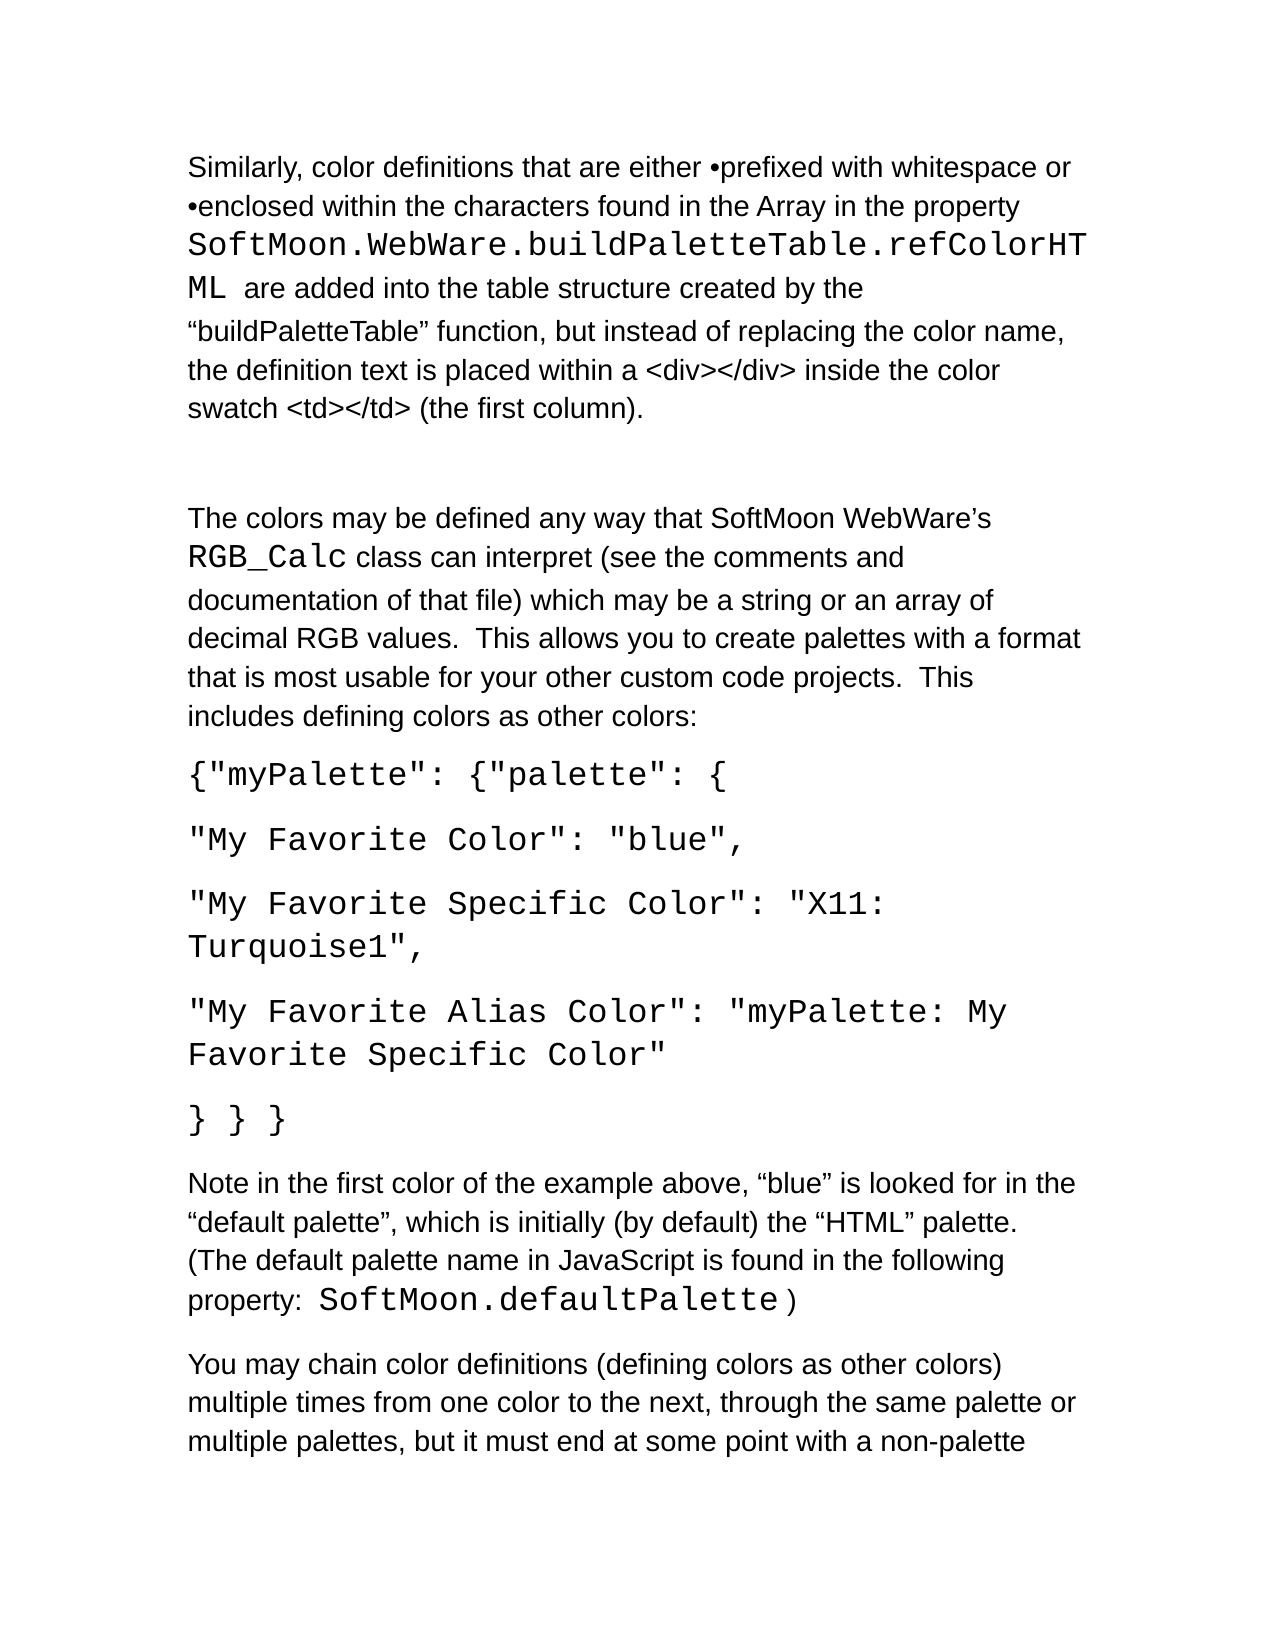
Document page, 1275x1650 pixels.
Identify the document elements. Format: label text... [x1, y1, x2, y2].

text You may chain color definitions (defining colors as other colors) multiple times from one color to the next, through the same palette or multiple palettes, but it must end at some point with a non-palette [187, 1347, 1087, 1457]
text Note in the first color of the example above, “blue” is looked for in the “default palette”, which is initially (by default) the “HTML” palette. (The default palette name in JavaScript is found in the following property: SoftMoon.defaultPalette ) [187, 1166, 1087, 1320]
text {"myPalette": {"palette": { [187, 758, 1087, 796]
text "My Favorite Color": "blue", [187, 822, 1087, 860]
text Similarly, color definitions that are either •prefixed with whitespace or •enclosed within the characters found in the Array in the property SoftMoon.WebWare.buildPaletteTable.refColorHTML are added into the table structure created by the “buildPaletteTable” function, but instead of replacing the color name, the definition text is placed within a <div></div> inside the color swatch <td></td> (the first column). [187, 150, 1087, 424]
text } } } [187, 1102, 1087, 1140]
text "My Favorite Specific Color": "X11: Turquoise1", [187, 887, 1087, 968]
text The colors may be defined any way that SoftMoon WebWare’s RGB_Calc class can interpret (see the comments and documentation of that file) which may be a string or an array of decimal RGB values. This allows you to create palettes with a format that is most usable for your other custom code projects. This includes defining colors as other colors: [187, 501, 1087, 732]
text "My Favorite Alias Color": "myPalette: My Favorite Specific Color" [187, 994, 1087, 1076]
